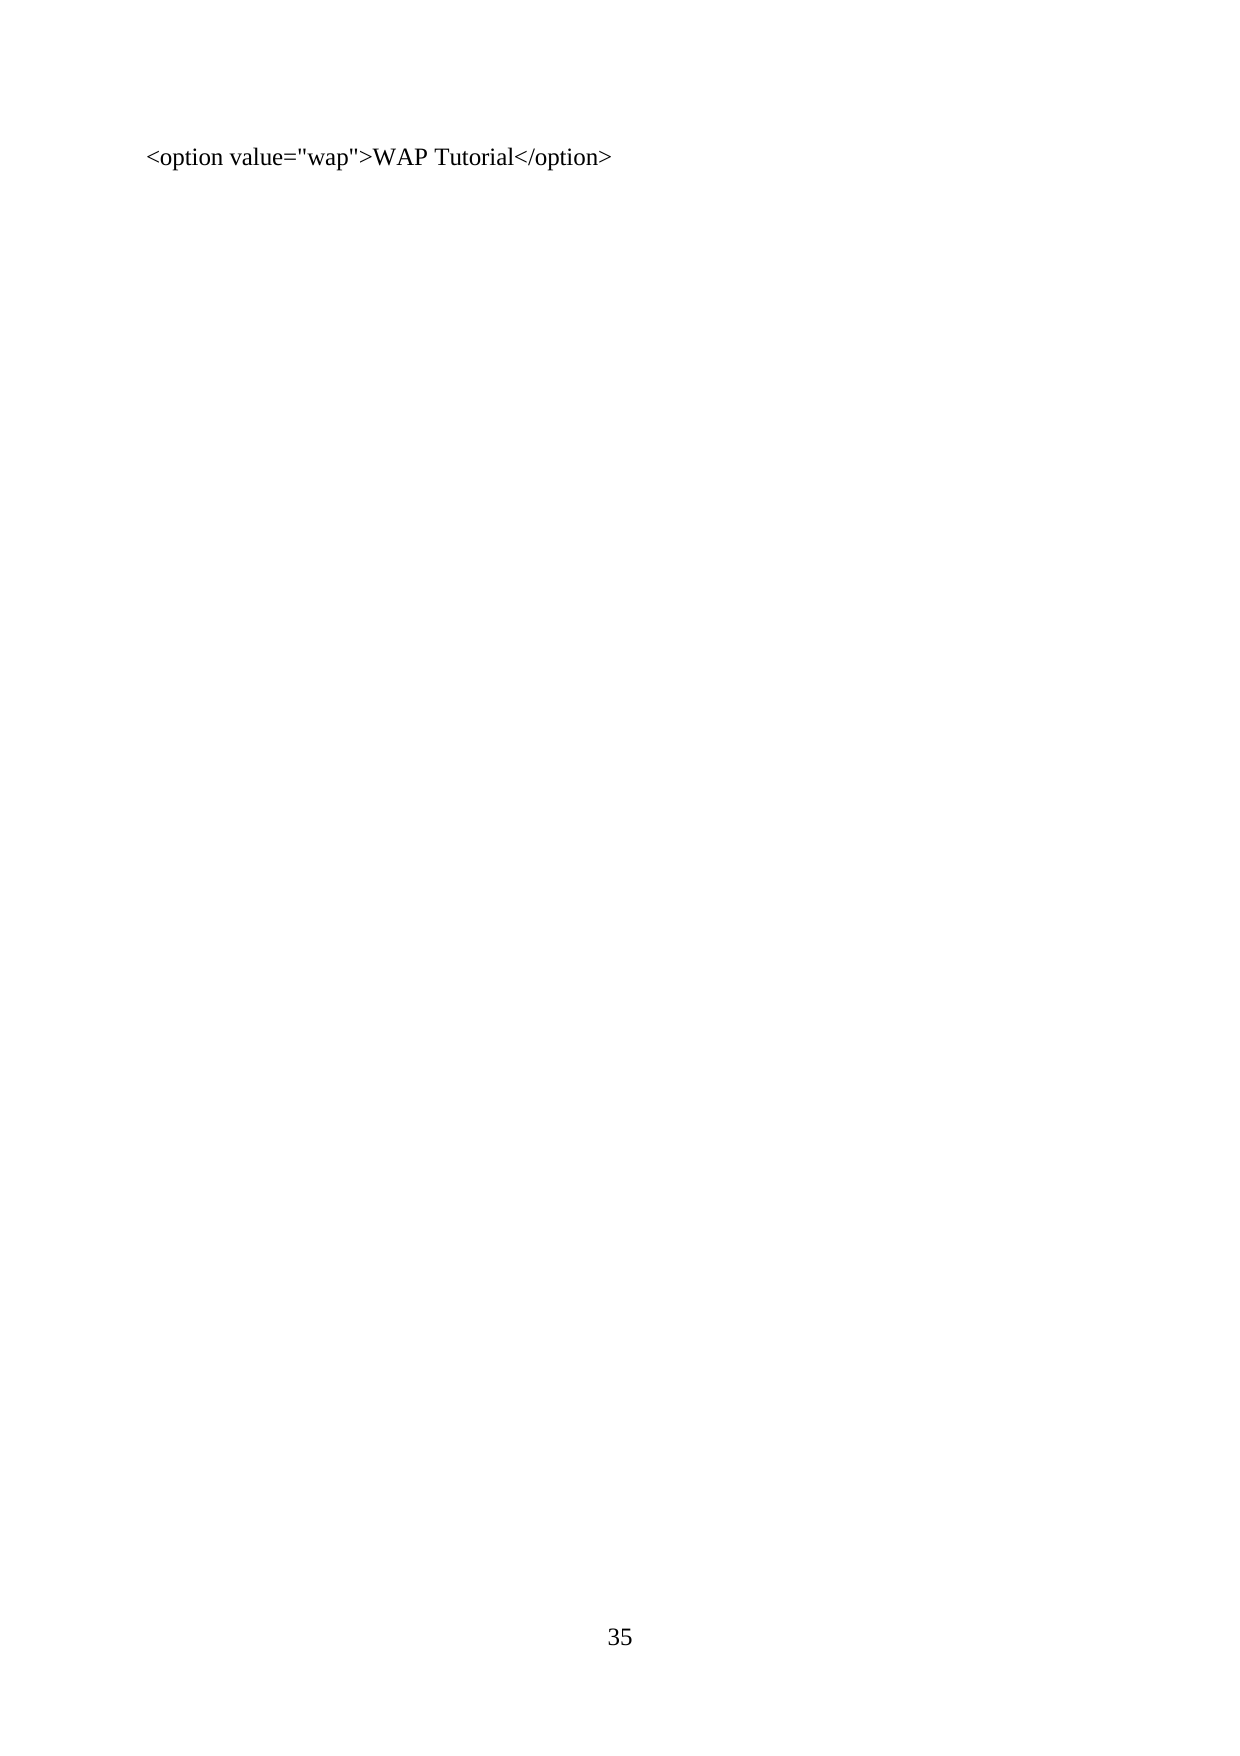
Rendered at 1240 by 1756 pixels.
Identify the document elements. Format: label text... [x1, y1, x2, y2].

text <option value="wap">WAP Tutorial</option> [146, 142, 1146, 170]
